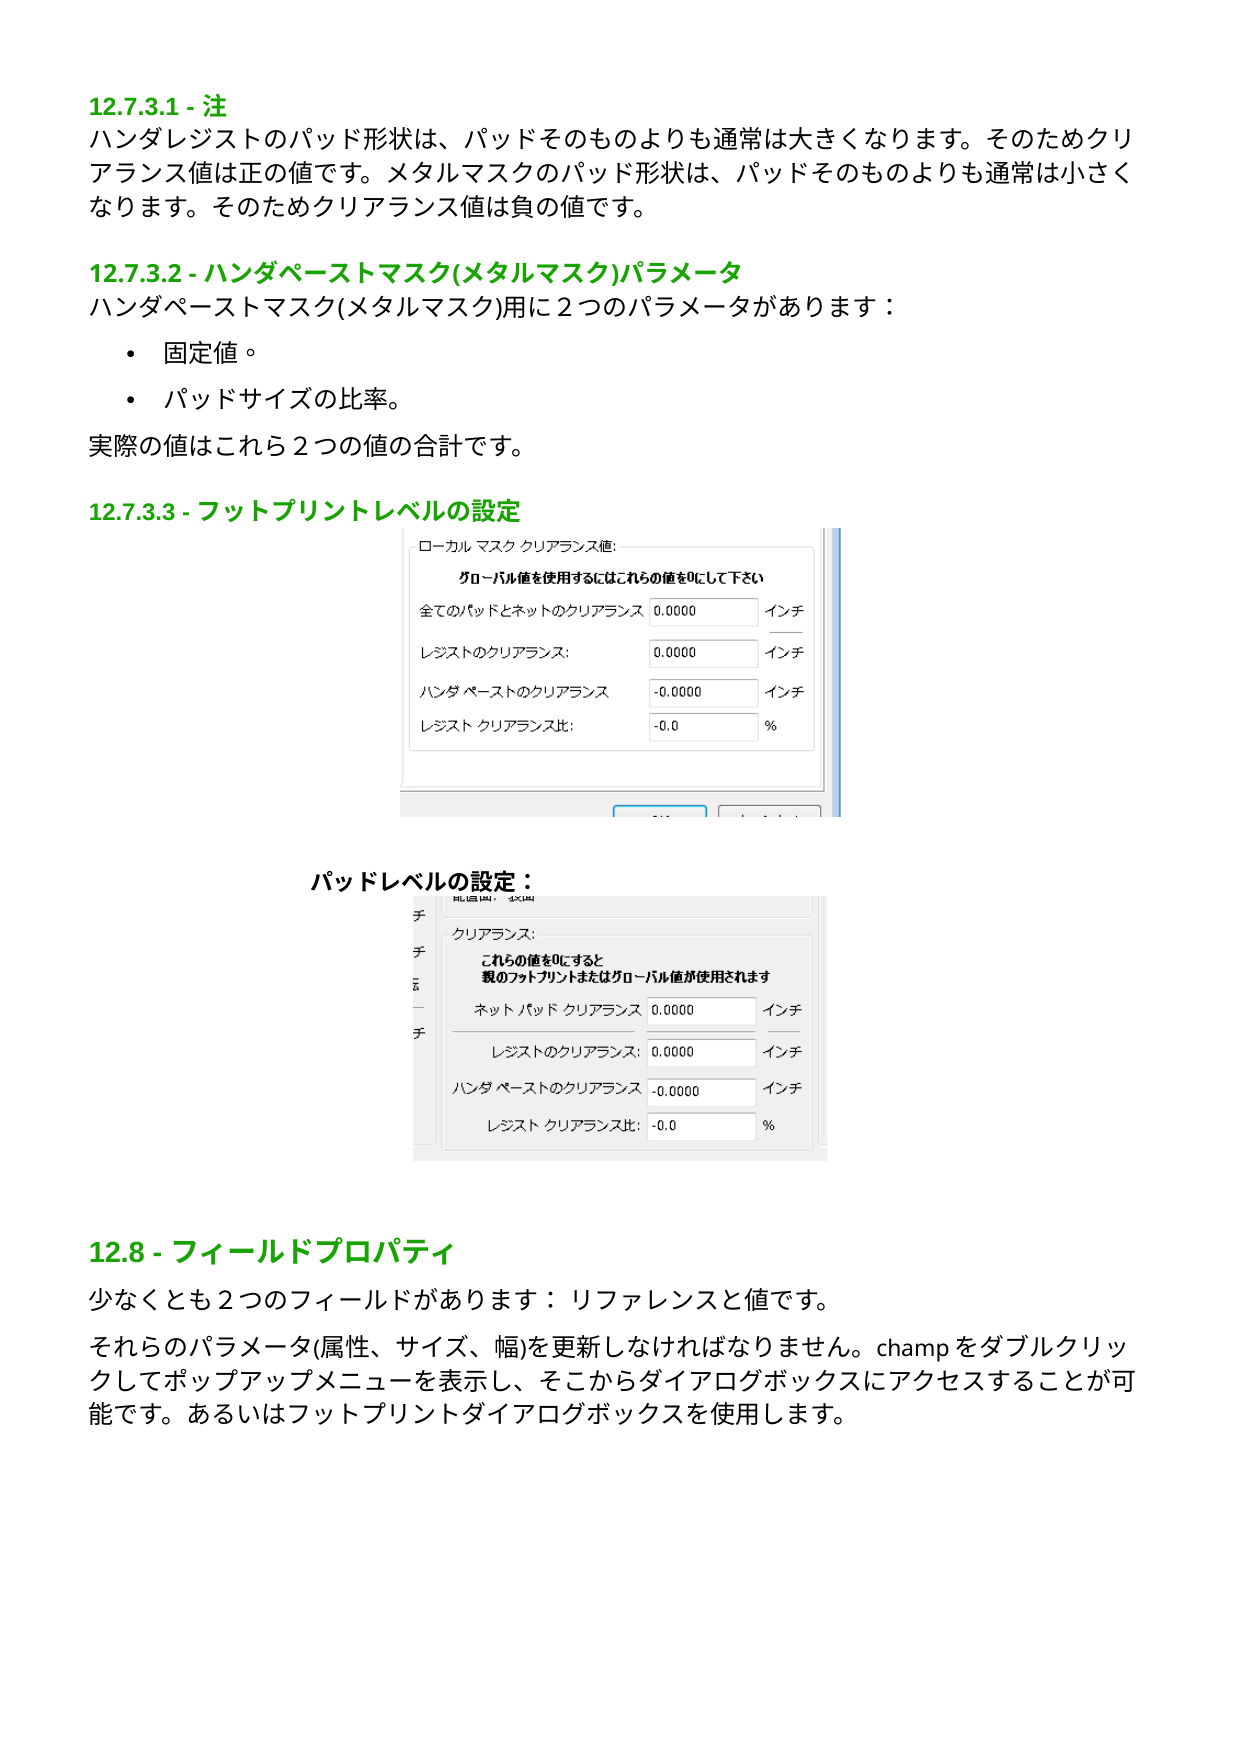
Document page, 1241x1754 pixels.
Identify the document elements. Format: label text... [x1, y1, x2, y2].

picture [412, 896, 828, 1161]
subtitle 注 [88, 88, 1152, 122]
text それらのパラメータ(属性、サイズ、幅)を更新しなければなりません。champをダブルクリックしてポップアップメニューを表示し、そこからダイアログボックスにアクセスすることが可能です。あるいはフットプリントダイアログボックスを使用します。 [88, 1329, 1152, 1431]
subtitle ハンダペーストマスク(メタルマスク)パラメータ [88, 256, 1152, 289]
text 少なくとも２つのフィールドがあります： リファレンスと値です。 [88, 1283, 1152, 1317]
picture [400, 528, 841, 817]
list 固定値。 [126, 336, 1152, 370]
subtitle フィールドプロパティ [88, 1231, 1152, 1271]
text ハンダペーストマスク(メタルマスク)用に２つのパラメータがあります： [88, 289, 1152, 323]
subtitle パッドレベルの設定： [310, 866, 1152, 897]
text ハンダレジストのパッド形状は、パッドそのものよりも通常は大きくなります。そのためクリアランス値は正の値です。メタルマスクのパッド形状は、パッドそのものよりも通常は小さくなります。そのためクリアランス値は負の値です。 [88, 122, 1152, 224]
subtitle フットプリントレベルの設定 [88, 494, 1152, 528]
text 実際の値はこれら２つの値の合計です。 [88, 429, 1152, 463]
list パッドサイズの比率。 [126, 382, 1152, 416]
